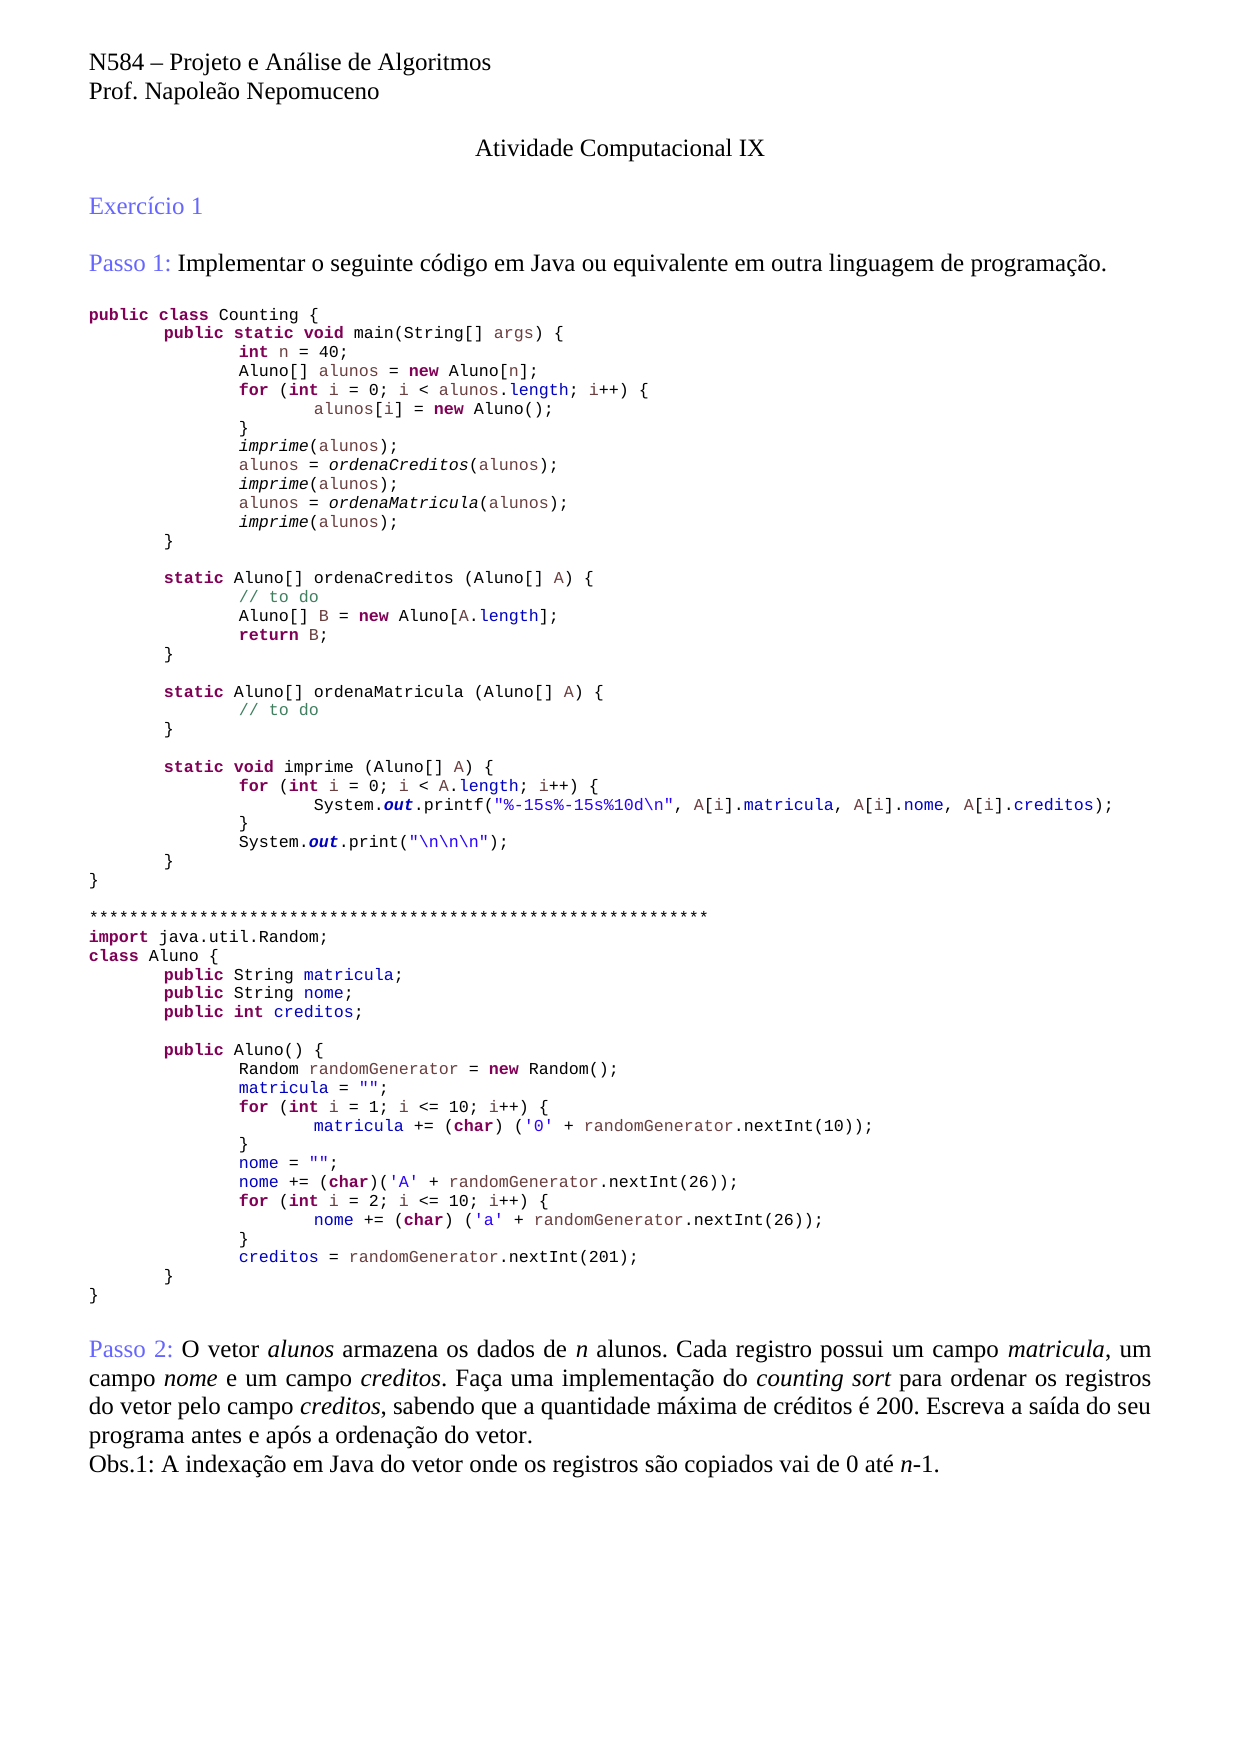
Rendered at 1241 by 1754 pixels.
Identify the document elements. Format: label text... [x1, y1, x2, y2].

text // to do [89, 702, 1152, 721]
text nome = ""; [89, 1155, 1152, 1174]
text nome += (char) ('a' + randomGenerator.nextInt(26)); [89, 1211, 1152, 1230]
text alunos = ordenaCreditos(alunos); [89, 457, 1152, 476]
text Aluno[] alunos = new Aluno[n]; [89, 363, 1152, 381]
text Passo 1: Implementar o seguinte código em Java ou equivalente em outra linguagem de programação. [89, 248, 1152, 277]
text } [89, 419, 1152, 438]
text matricula += (char) ('0' + randomGenerator.nextInt(10)); [89, 1117, 1152, 1136]
text N584 – Projeto e Análise de Algoritmos [89, 47, 1152, 76]
text } [89, 645, 1152, 664]
text System.out.printf("%-15s%-15s%10d\n", A[i].matricula, A[i].nome, A[i].creditos); [89, 796, 1152, 815]
text public String nome; [89, 985, 1152, 1004]
text Prof. Napoleão Nepomuceno [89, 76, 1152, 105]
text imprime(alunos); [89, 476, 1152, 494]
text imprime(alunos); [89, 438, 1152, 457]
text } [89, 815, 1152, 834]
text for (int i = 0; i < alunos.length; i++) { [89, 381, 1152, 400]
text } [89, 1287, 1152, 1306]
text public static void main(String[] args) { [89, 325, 1152, 344]
text alunos[i] = new Aluno(); [89, 400, 1152, 419]
text Obs.1: A indexação em Java do vetor onde os registros são copiados vai de 0 até n-1. [89, 1449, 1152, 1478]
text } [89, 1136, 1152, 1155]
text Passo 2: O vetor alunos armazena os dados de n alunos. Cada registro possui um campo matricula, um campo nome e um campo creditos. Faça uma implementação do counting sort para ordenar os registros do vetor pelo campo creditos, sabendo que a quantidade máxima de créditos é 200. Escreva a saída do seu programa antes e após a ordenação do vetor. [89, 1334, 1152, 1449]
text return B; [89, 627, 1152, 645]
text } [89, 532, 1152, 551]
text System.out.print("\n\n\n"); [89, 834, 1152, 853]
text nome += (char)('A' + randomGenerator.nextInt(26)); [89, 1174, 1152, 1192]
text Aluno[] B = new Aluno[A.length]; [89, 608, 1152, 627]
text } [89, 1268, 1152, 1287]
text ************************************************************** [89, 910, 1152, 928]
text Random randomGenerator = new Random(); [89, 1061, 1152, 1079]
text Atividade Computacional IX [89, 133, 1152, 162]
text public Aluno() { [89, 1042, 1152, 1061]
text } [89, 872, 1152, 891]
text int n = 40; [89, 344, 1152, 363]
text import java.util.Random; [89, 928, 1152, 947]
text imprime(alunos); [89, 513, 1152, 532]
text public class Counting { [89, 306, 1152, 325]
text for (int i = 1; i <= 10; i++) { [89, 1098, 1152, 1117]
text // to do [89, 589, 1152, 608]
text alunos = ordenaMatricula(alunos); [89, 494, 1152, 513]
text } [89, 853, 1152, 872]
text static void imprime (Aluno[] A) { [89, 758, 1152, 777]
text for (int i = 2; i <= 10; i++) { [89, 1192, 1152, 1211]
text matricula = ""; [89, 1079, 1152, 1098]
text for (int i = 0; i < A.length; i++) { [89, 777, 1152, 796]
text class Aluno { [89, 947, 1152, 966]
text } [89, 721, 1152, 740]
text } [89, 1230, 1152, 1249]
text Exercício 1 [89, 191, 1152, 220]
text public int creditos; [89, 1004, 1152, 1023]
text public String matricula; [89, 966, 1152, 985]
text static Aluno[] ordenaMatricula (Aluno[] A) { [89, 683, 1152, 702]
text static Aluno[] ordenaCreditos (Aluno[] A) { [89, 570, 1152, 589]
text creditos = randomGenerator.nextInt(201); [89, 1249, 1152, 1268]
